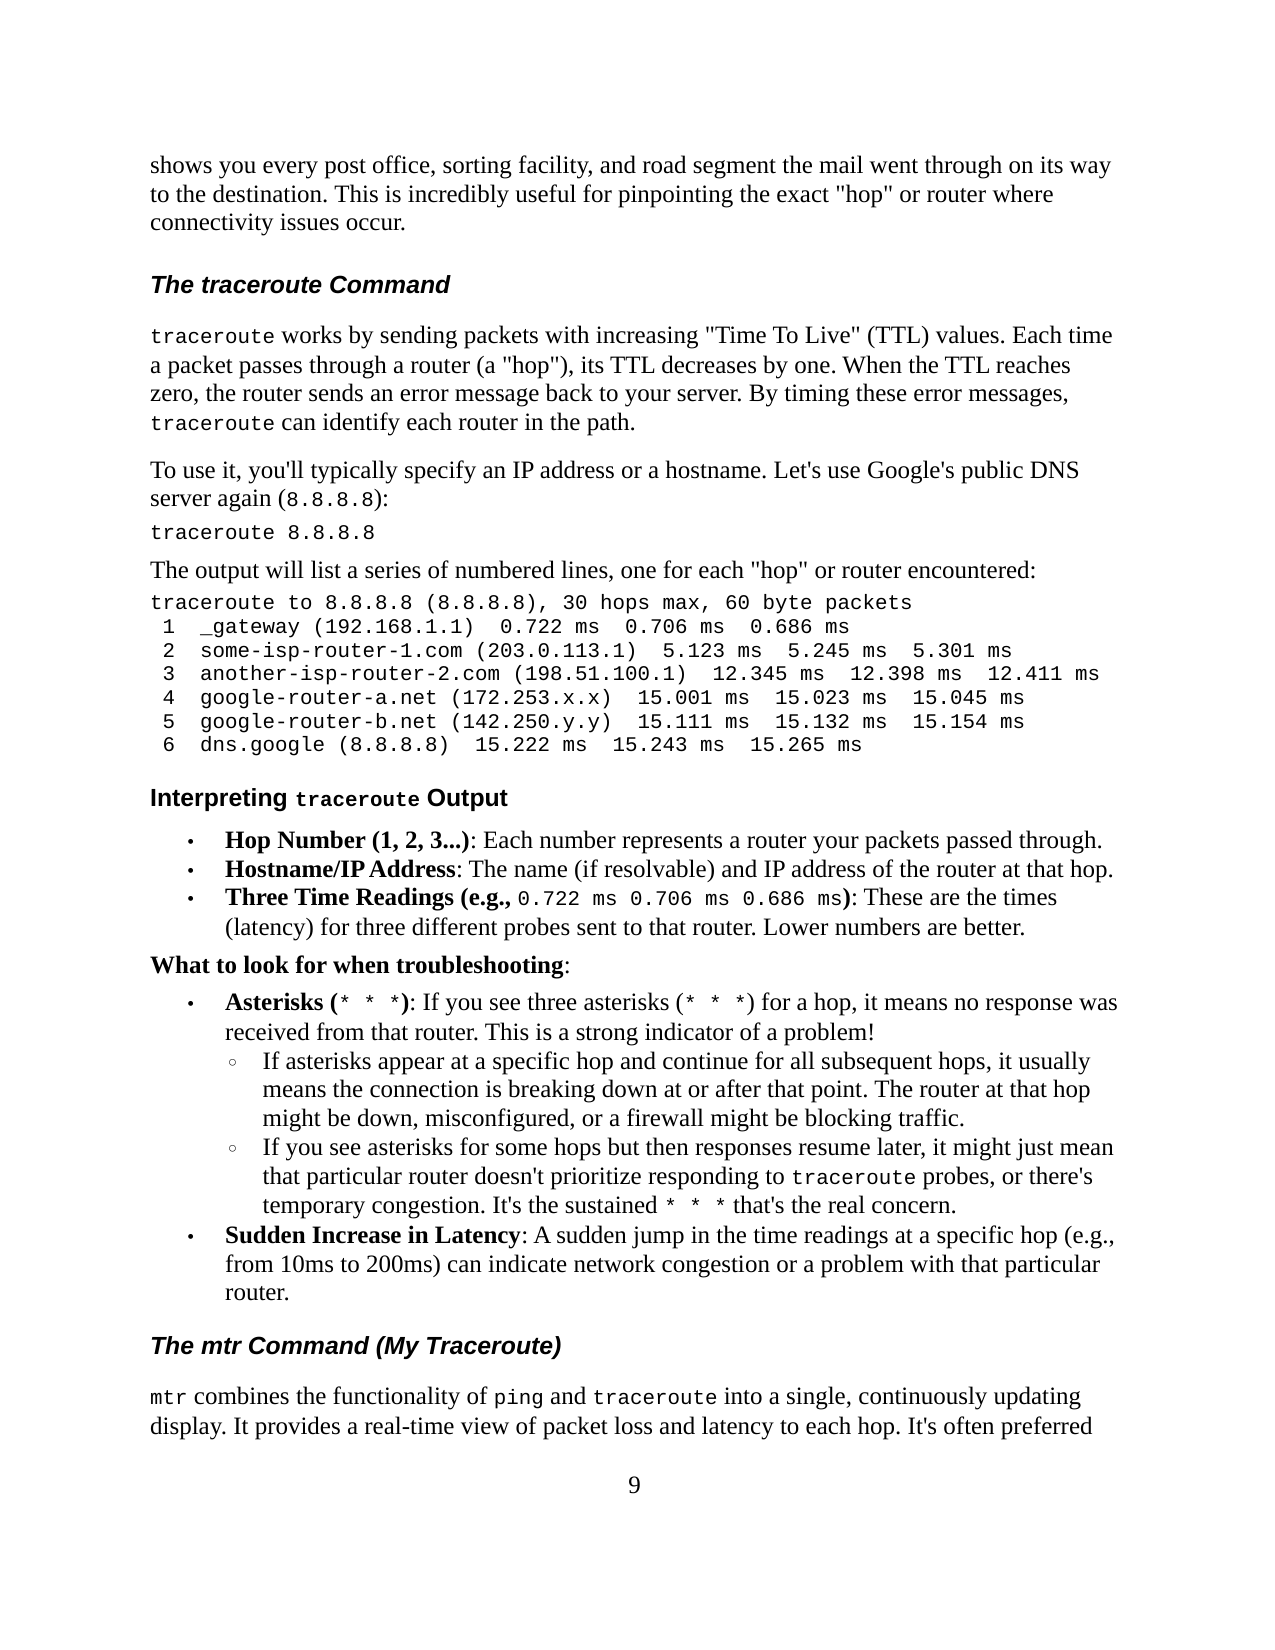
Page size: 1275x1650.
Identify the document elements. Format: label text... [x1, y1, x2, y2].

text The output will list a series of numbered lines, one for each "hop" or router encountered: [150, 555, 1125, 583]
text traceroute 8.8.8.8 [150, 522, 1125, 546]
text 5 google-router-b.net (142.250.y.y) 15.111 ms 15.132 ms 15.154 ms [150, 711, 1125, 734]
text traceroute to 8.8.8.8 (8.8.8.8), 30 hops max, 60 byte packets [150, 592, 1125, 616]
list If asterisks appear at a specific hop and continue for all subsequent hops, it usually means the connection is breaking down at or after that point. The router at that hop might be down, misconfigured, or a firewall might be blocking traffic. [225, 1046, 1125, 1132]
text To use it, you'll typically specify an IP address or a hostname. Let's use Google's public DNS server again (8.8.8.8): [150, 455, 1125, 513]
list If you see asterisks for some hops but then responses resume later, it might just mean that particular router doesn't prioritize responding to traceroute probes, or there's temporary congestion. It's the sustained * * * that's the real concern. [225, 1132, 1125, 1220]
list Sudden Increase in Latency: A sudden jump in the time readings at a specific hop (e.g., from 10ms to 200ms) can indicate network congestion or a problem with that particular router. [187, 1220, 1125, 1306]
list Asterisks (* * *): If you see three asterisks (* * *) for a hop, it means no response was received from that router. This is a strong indicator of a problem! [187, 987, 1125, 1046]
text 1 _gateway (192.168.1.1) 0.722 ms 0.706 ms 0.686 ms [150, 616, 1125, 640]
list Hostname/IP Address: The name (if resolvable) and IP address of the router at that hop. [187, 854, 1125, 882]
list Three Time Readings (e.g., 0.722 ms 0.706 ms 0.686 ms): These are the times (latency) for three different probes sent to that router. Lower numbers are better. [187, 882, 1125, 941]
text What to look for when troubleshooting: [150, 950, 1125, 978]
text mtr combines the functionality of ping and traceroute into a single, continuously updating display. It provides a real-time view of packet loss and latency to each hop. It's often preferred [150, 1381, 1125, 1439]
text 2 some-isp-router-1.com (203.0.113.1) 5.123 ms 5.245 ms 5.301 ms [150, 640, 1125, 663]
text 4 google-router-a.net (172.253.x.x) 15.001 ms 15.023 ms 15.045 ms [150, 687, 1125, 711]
text traceroute works by sending packets with increasing "Time To Live" (TTL) values. Each time a packet passes through a router (a "hop"), its TTL decreases by one. When the TTL reaches zero, the router sends an error message back to your server. By timing these error messages, traceroute can identify each router in the path. [150, 320, 1125, 437]
list Hop Number (1, 2, 3...): Each number represents a router your packets passed through. [187, 825, 1125, 854]
text shows you every post office, sorting facility, and road segment the mail went through on its way to the destination. This is incredibly useful for pinpointing the exact "hop" or router where connectivity issues occur. [150, 150, 1125, 236]
text 6 dns.google (8.8.8.8) 15.222 ms 15.243 ms 15.265 ms [150, 734, 1125, 758]
subtitle Interpreting traceroute Output [150, 783, 1125, 812]
subtitle The mtr Command (My Traceroute) [150, 1331, 1125, 1360]
text 3 another-isp-router-2.com (198.51.100.1) 12.345 ms 12.398 ms 12.411 ms [150, 663, 1125, 687]
subtitle The traceroute Command [150, 270, 1125, 299]
